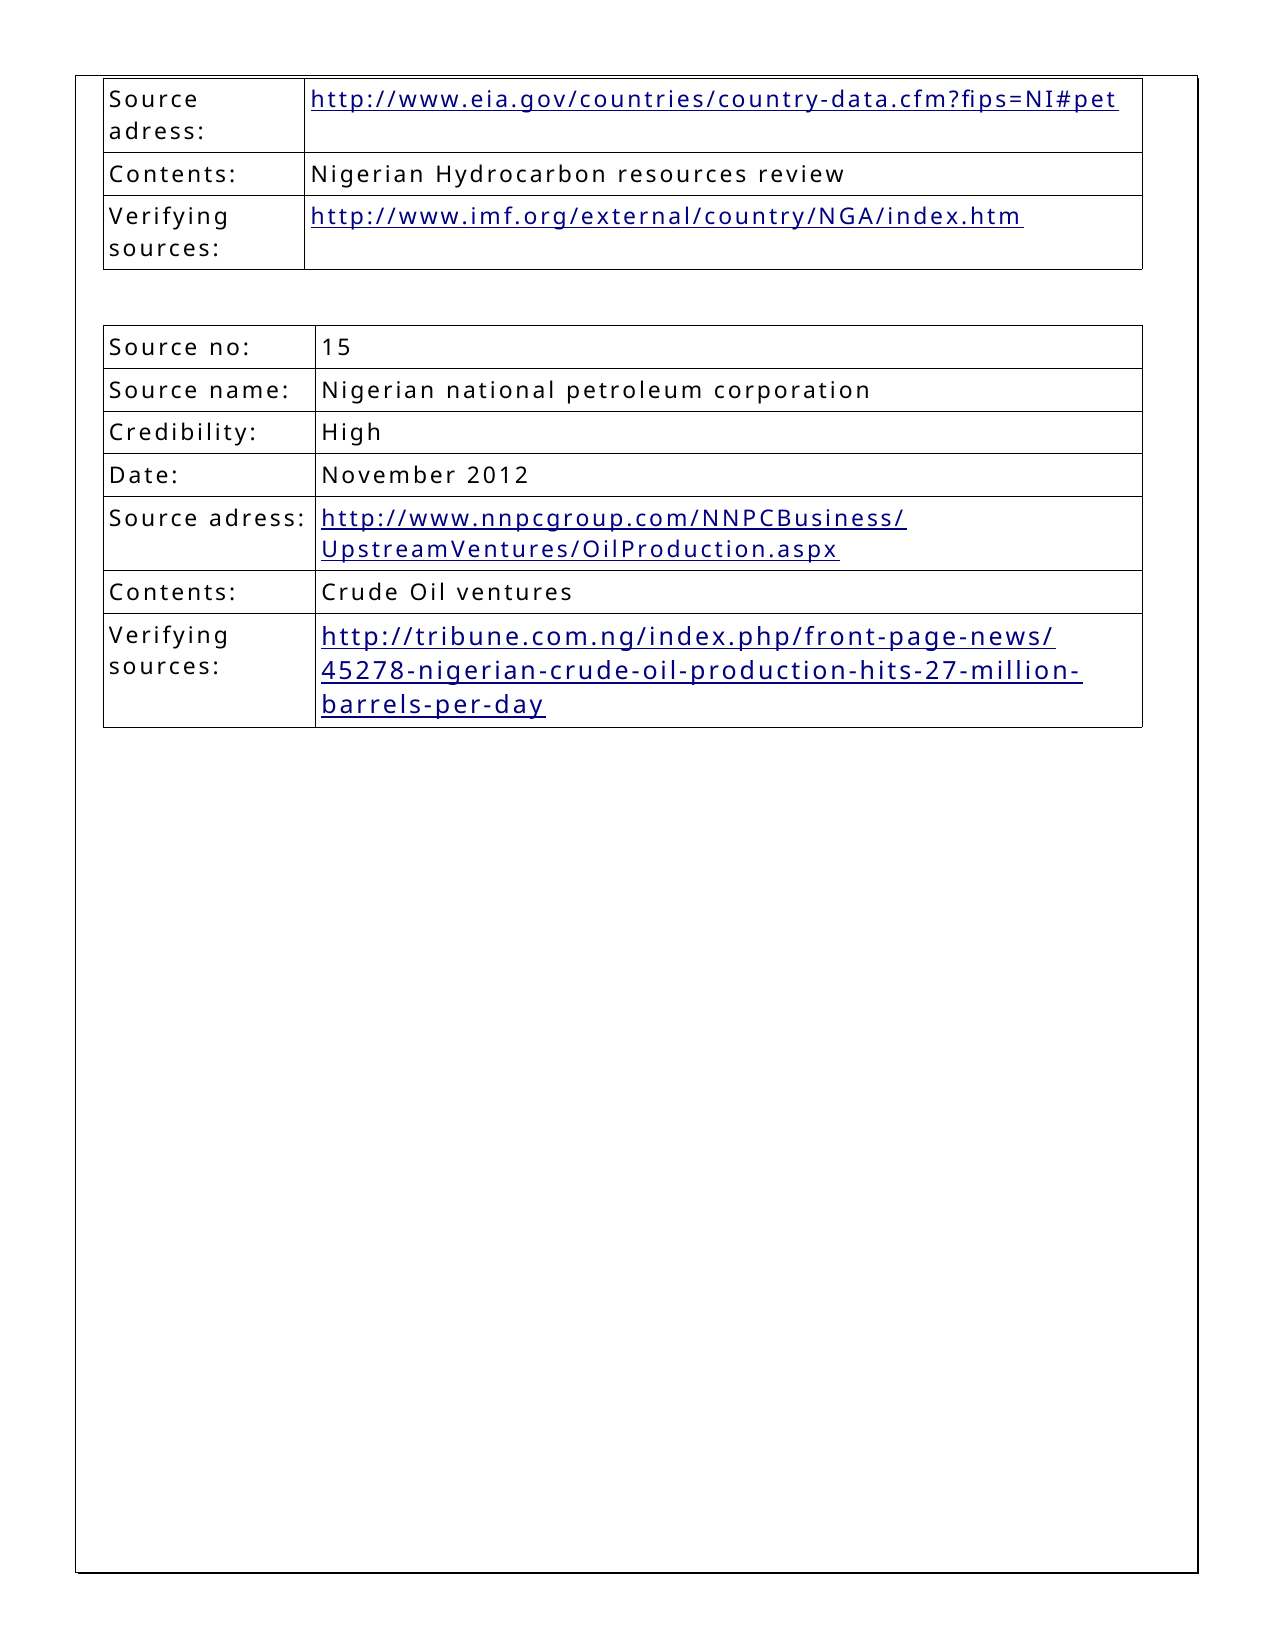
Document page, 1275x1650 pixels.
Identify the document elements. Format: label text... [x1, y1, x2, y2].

table_header Source no: [104, 326, 315, 368]
table_cell http://www.imf.org/external/country/NGA/index.htm [305, 196, 1142, 268]
table_cell Source adress: [104, 79, 304, 152]
table_cell http://tribune.com.ng/index.php/front-page-news/45278-nigerian-crude-oil-production-hits-27-million-barrels-per-day [316, 614, 1142, 727]
table_header 15 [316, 326, 1142, 368]
table_cell High [316, 412, 1142, 453]
table_cell http://www.eia.gov/countries/country-data.cfm?fips=NI#pet [305, 79, 1142, 152]
table_cell Source name: [104, 369, 315, 411]
table_cell http://www.nnpcgroup.com/NNPCBusiness/UpstreamVentures/OilProduction.aspx [316, 497, 1142, 570]
table_cell Nigerian Hydrocarbon resources review [305, 153, 1142, 194]
table_cell Contents: [104, 153, 304, 194]
table_cell Nigerian national petroleum corporation [316, 369, 1142, 411]
table_cell Credibility: [104, 412, 315, 453]
table_cell Verifying sources: [104, 196, 304, 268]
table_cell Source adress: [104, 497, 315, 570]
table_cell Date: [104, 454, 315, 496]
table_cell Verifying sources: [104, 614, 315, 727]
table_cell Contents: [104, 571, 315, 613]
table_cell November 2012 [316, 454, 1142, 496]
table_cell Crude Oil ventures [316, 571, 1142, 613]
